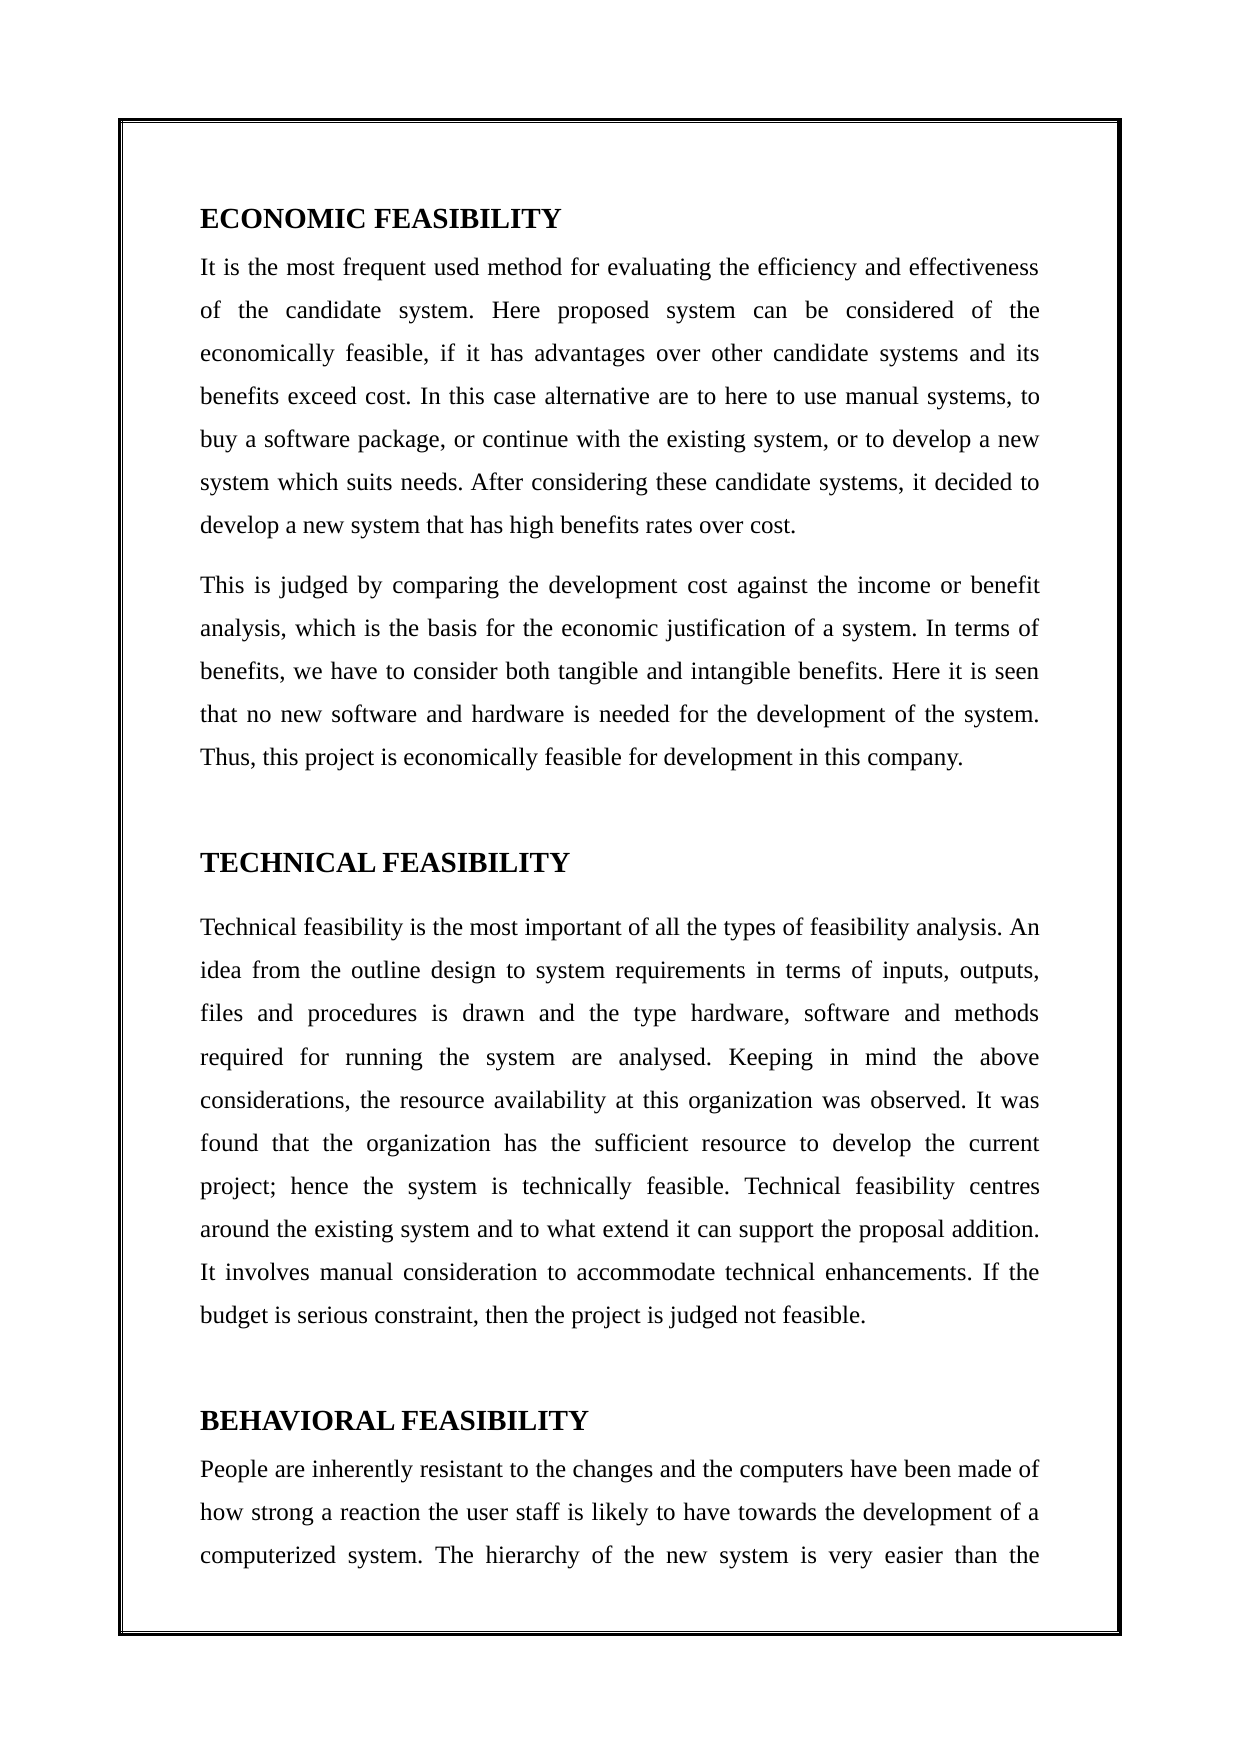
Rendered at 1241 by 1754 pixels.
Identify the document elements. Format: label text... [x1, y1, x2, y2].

text This is judged by comparing the development cost against the income or benefit analysis, which is the basis for the economic justification of a system. In terms of benefits, we have to consider both tangible and intangible benefits. Here it is seen that no new software and hardware is needed for the development of the system. Thus, this project is economically feasible for development in this company. [200, 570, 1040, 771]
subtitle ECONOMIC FEASIBILITY [126, 201, 1040, 235]
text It is the most frequent used method for evaluating the efficiency and effectiveness of the candidate system. Here proposed system can be considered of the economically feasible, if it has advantages over other candidate systems and its benefits exceed cost. In this case alternative are to here to use manual systems, to buy a software package, or continue with the existing system, or to develop a new system which suits needs. After considering these candidate systems, it decided to develop a new system that has high benefits rates over cost. [200, 252, 1040, 539]
text Technical feasibility is the most important of all the types of feasibility analysis. An idea from the outline design to system requirements in terms of inputs, outputs, files and procedures is drawn and the type hardware, software and methods required for running the system are analysed. Keeping in mind the above considerations, the resource availability at this organization was observed. It was found that the organization has the sufficient resource to develop the current project; hence the system is technically feasible. Technical feasibility centres around the existing system and to what extend it can support the proposal addition. It involves manual consideration to accommodate technical enhancements. If the budget is serious constraint, then the project is judged not feasible. [200, 912, 1040, 1329]
subtitle TECHNICAL FEASIBILITY [200, 845, 1040, 879]
text People are inherently resistant to the changes and the computers have been made of how strong a reaction the user staff is likely to have towards the development of a computerized system. The hierarchy of the new system is very easier than the [200, 1454, 1040, 1569]
subtitle BEHAVIORAL FEASIBILITY [200, 1403, 1040, 1437]
